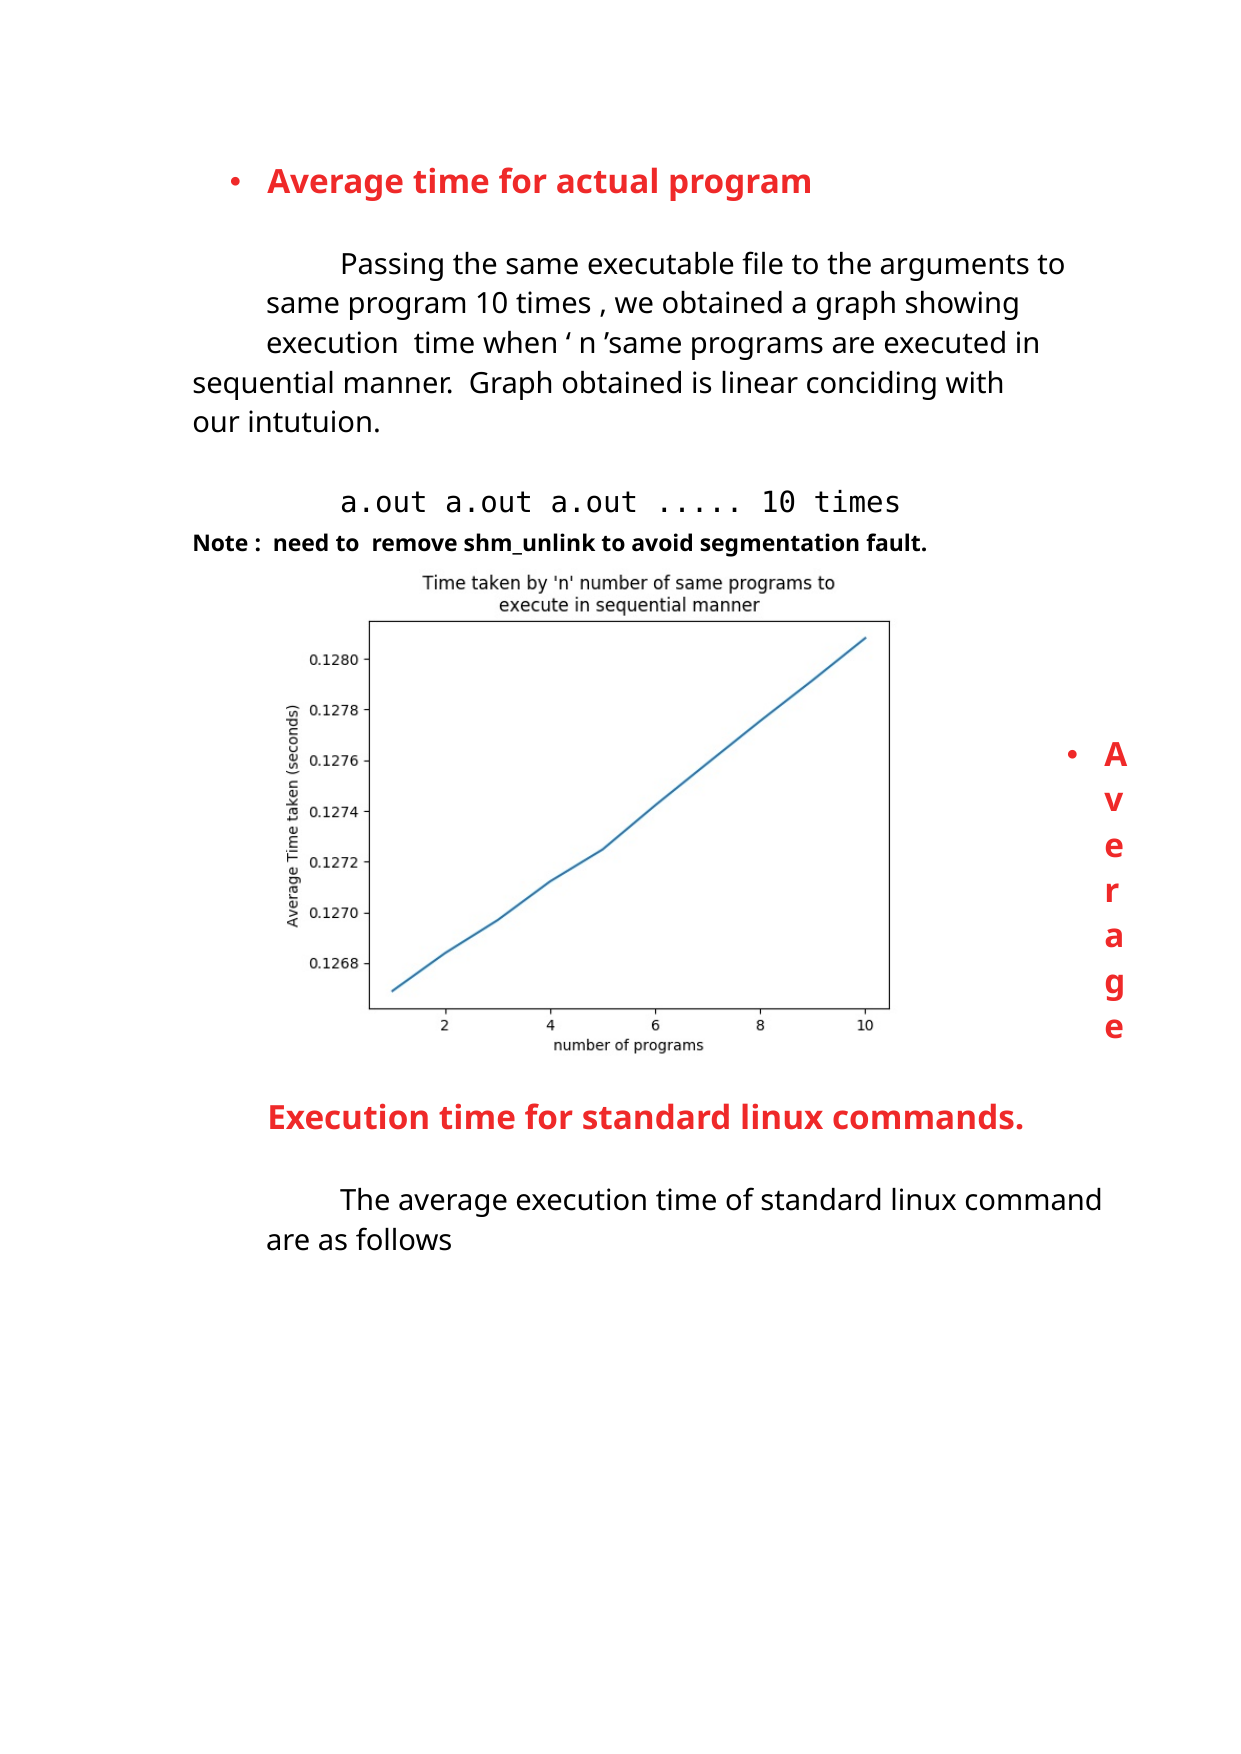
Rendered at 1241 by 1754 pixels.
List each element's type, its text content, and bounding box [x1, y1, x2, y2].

list Average time for actual program [229, 158, 1122, 203]
text Passing the same executable file to the arguments to same program 10 times , we obtained a graph showing execution time when ‘ n ’same programs are executed in sequential manner. Graph obtained is linear conciding with our intutuion. [118, 243, 1122, 441]
text are as follows [118, 1219, 1122, 1258]
text Note : need to remove shm_unlink to avoid segmentation fault. [118, 521, 1122, 560]
picture [285, 560, 956, 1064]
text a.out a.out a.out ..... 10 times [118, 481, 1122, 521]
list Average Execution time for standard linux commands. [229, 731, 1122, 1139]
text The average execution time of standard linux command [118, 1179, 1122, 1219]
